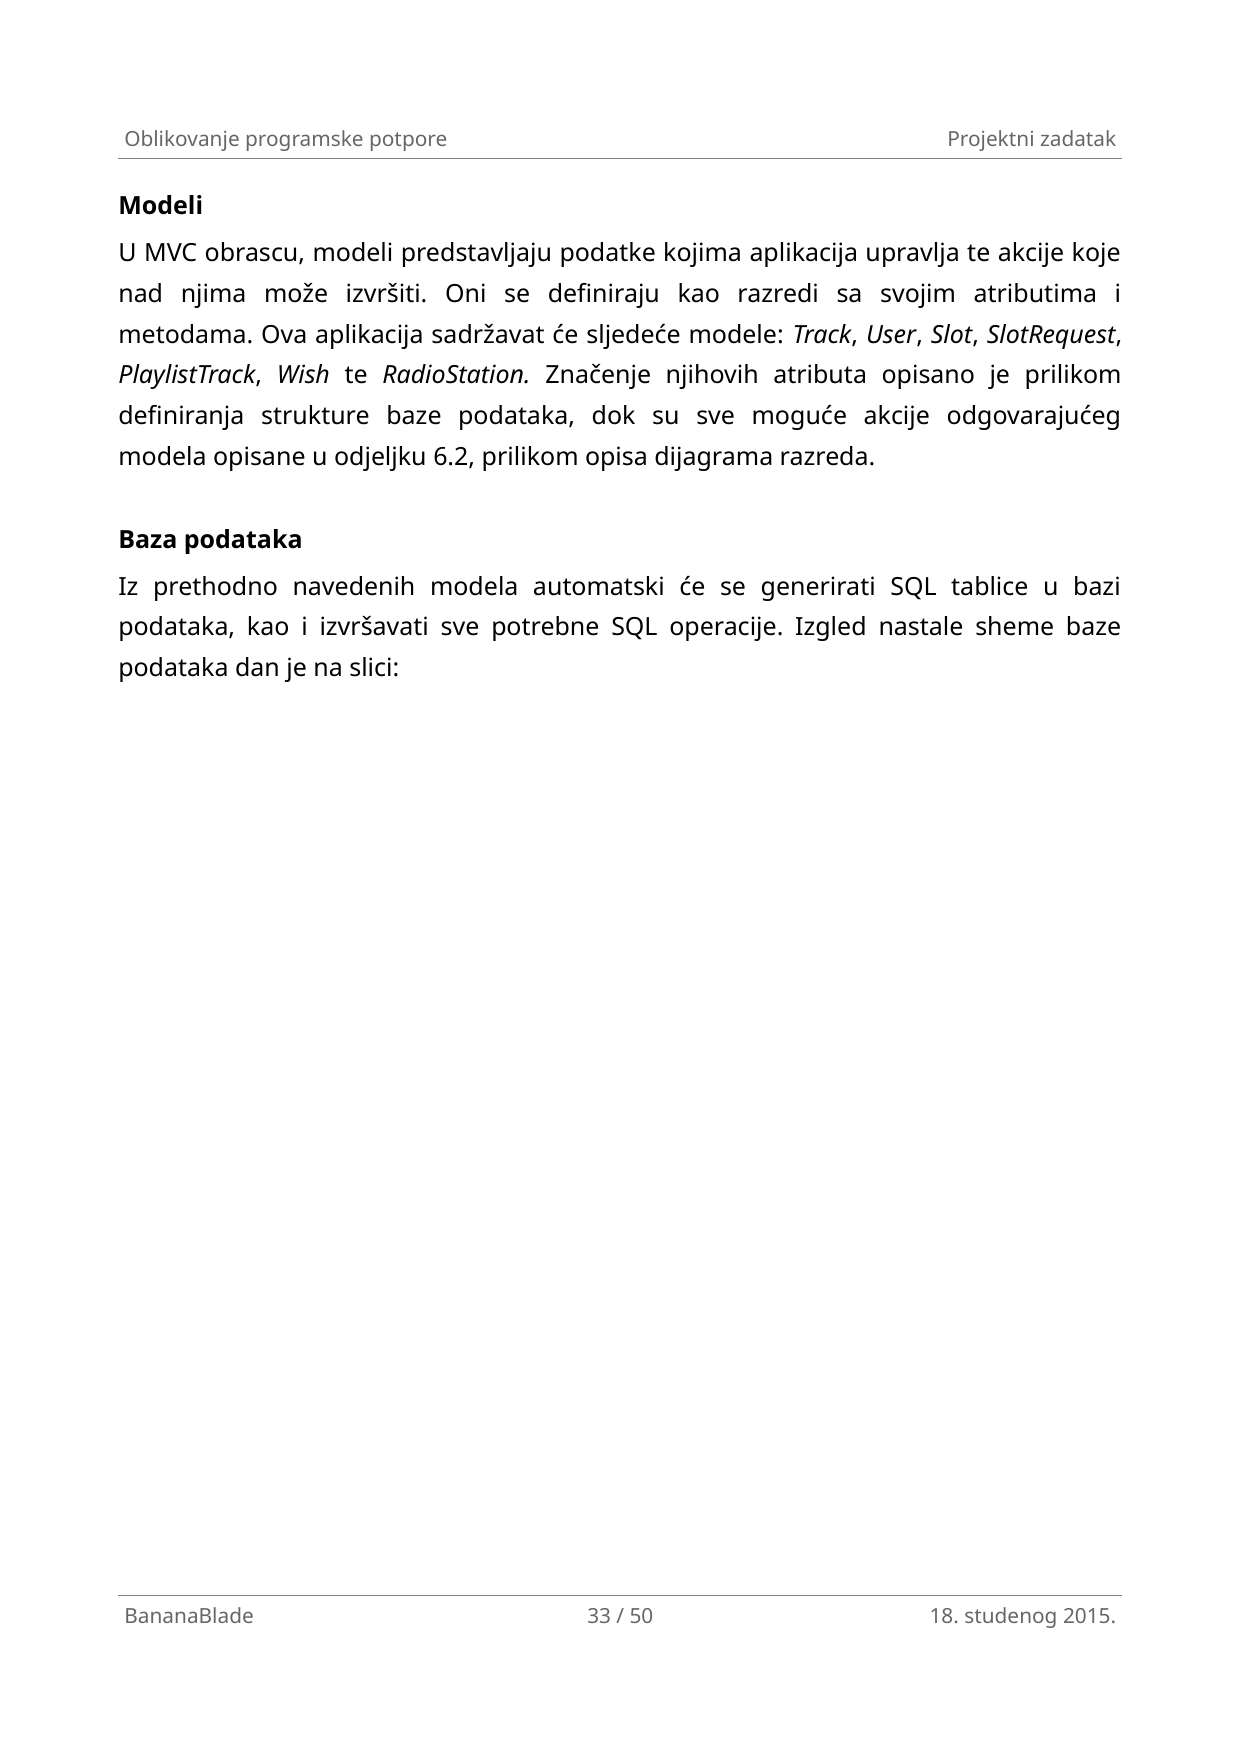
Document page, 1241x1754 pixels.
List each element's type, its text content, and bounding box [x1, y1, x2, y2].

subtitle Modeli [118, 188, 1122, 222]
text U MVC obrascu, modeli predstavljaju podatke kojima aplikacija upravlja te akcije koje nad njima može izvršiti. Oni se definiraju kao razredi sa svojim atributima i metodama. Ova aplikacija sadržavat će sljedeće modele: Track, User, Slot, SlotRequest, PlaylistTrack, Wish te RadioStation. Značenje njihovih atributa opisano je prilikom definiranja strukture baze podataka, dok su sve moguće akcije odgovarajućeg modela opisane u odjeljku 6.2, prilikom opisa dijagrama razreda. [118, 234, 1122, 473]
subtitle Baza podataka [118, 522, 1122, 556]
text Iz prethodno navedenih modela automatski će se generirati SQL tablice u bazi podataka, kao i izvršavati sve potrebne SQL operacije. Izgled nastale sheme baze podataka dan je na slici: [118, 568, 1122, 684]
